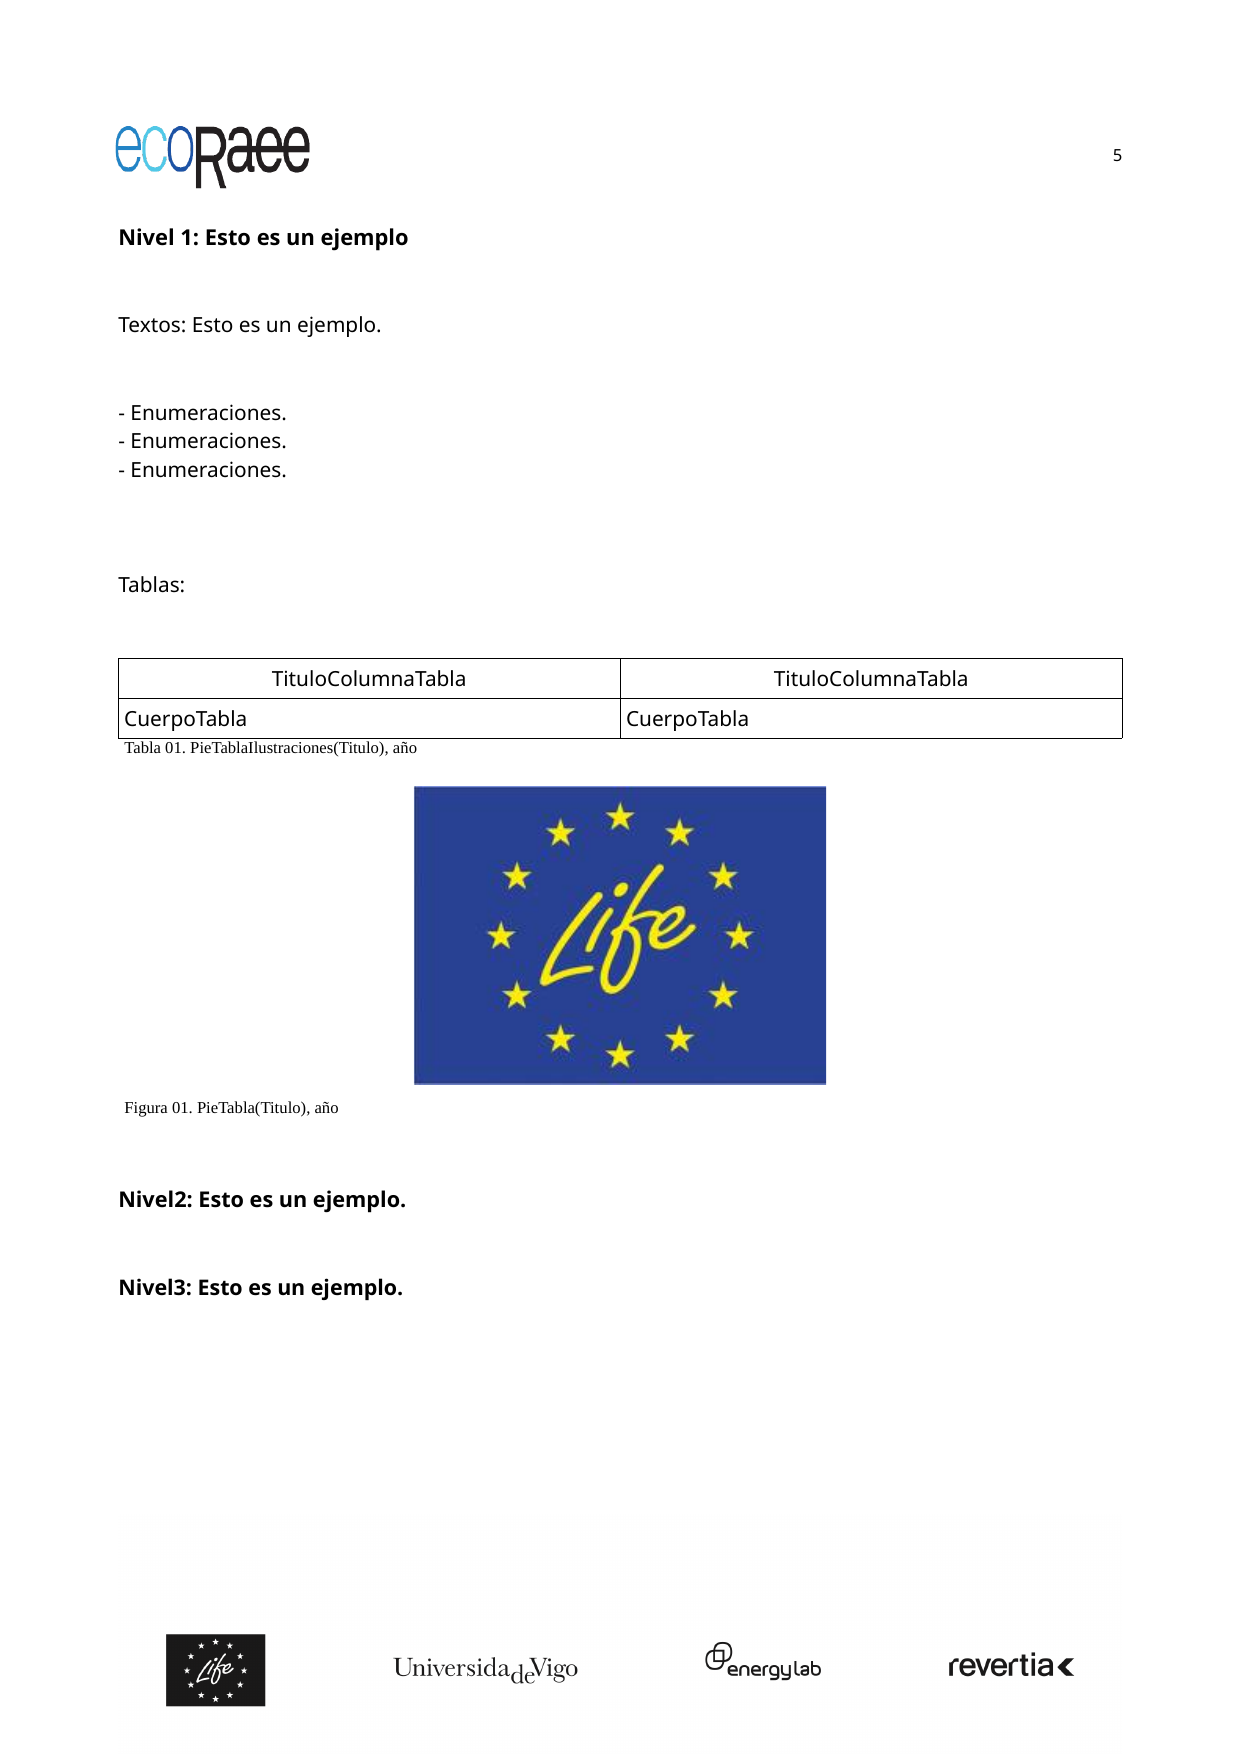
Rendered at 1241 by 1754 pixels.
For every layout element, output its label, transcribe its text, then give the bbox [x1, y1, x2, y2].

picture [413, 786, 827, 1085]
text Textos: Esto es un ejemplo. [118, 310, 1122, 339]
table_cell CuerpoTabla [119, 699, 620, 738]
picture [118, 1514, 1123, 1754]
text - Enumeraciones. [118, 426, 1122, 455]
text - Enumeraciones. [118, 398, 1122, 426]
table_header TituloColumnaTabla [119, 659, 620, 698]
table_cell CuerpoTabla [621, 699, 1122, 738]
text Nivel2: Esto es un ejemplo. [118, 1184, 1122, 1213]
picture [114, 124, 311, 190]
table_header TituloColumnaTabla [621, 659, 1122, 698]
text Tablas: [118, 571, 1122, 599]
text Nivel 1: Esto es un ejemplo [118, 221, 1122, 251]
text Figura 01. PieTabla(Titulo), año [124, 1098, 1122, 1117]
text Nivel3: Esto es un ejemplo. [118, 1272, 1122, 1302]
text Tabla 01. PieTablaIlustraciones(Titulo), año [124, 739, 1122, 757]
text - Enumeraciones. [118, 455, 1122, 483]
